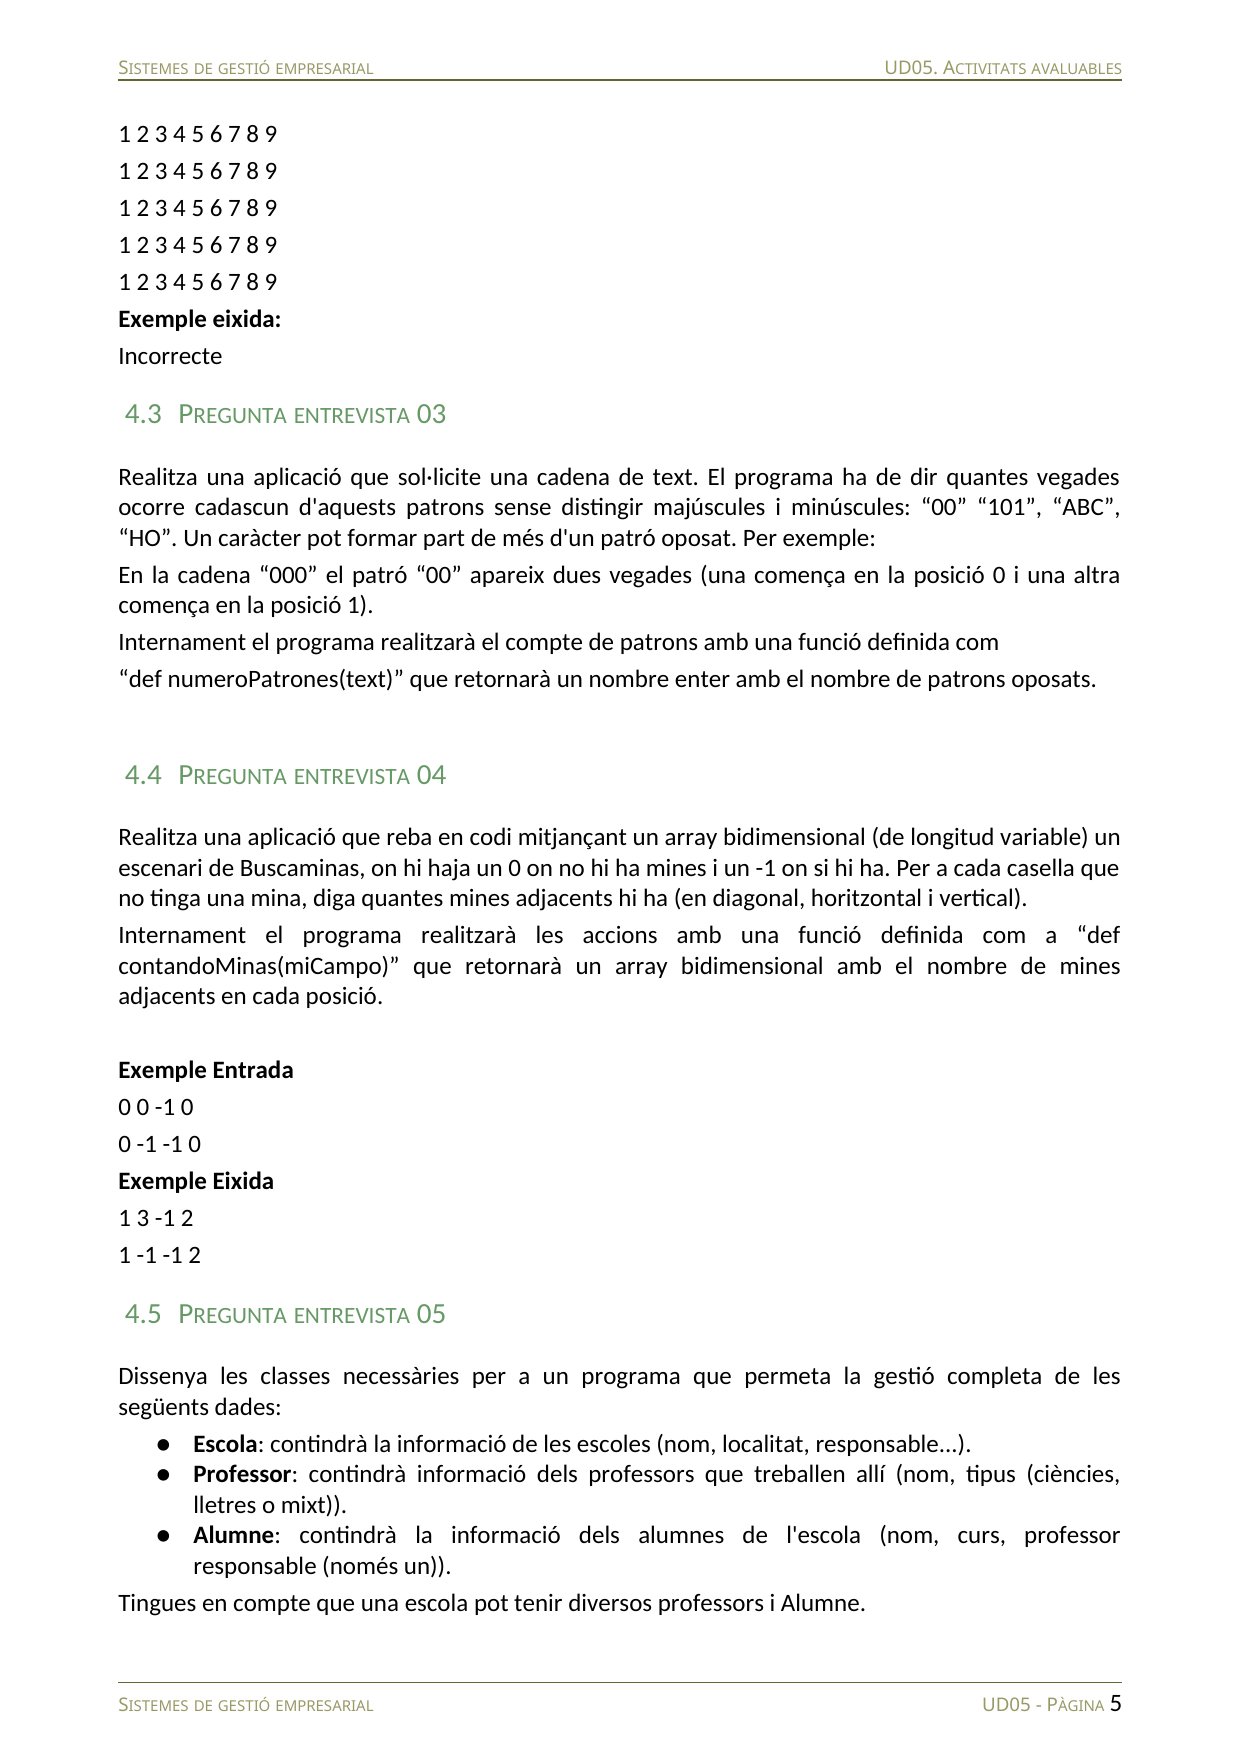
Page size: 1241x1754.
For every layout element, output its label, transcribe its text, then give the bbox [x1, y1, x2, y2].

subtitle Pregunta entrevista 03 [118, 395, 1122, 431]
text Exemple eixida: [118, 303, 1122, 333]
list Alumne: contindrà la informació dels alumnes de l'escola (nom, curs, professor responsable (només un)). [156, 1519, 1122, 1581]
text 0 -1 -1 0 [118, 1128, 1122, 1159]
text Internament el programa realitzarà les accions amb una funció definida com a “def contandoMinas(miCampo)” que retornarà un array bidimensional amb el nombre de mines adjacents en cada posició. [118, 919, 1122, 1011]
text En la cadena “000” el patró “00” apareix dues vegades (una comença en la posició 0 i una altra comença en la posició 1). [118, 559, 1122, 620]
text “def numeroPatrones(text)” que retornarà un nombre enter amb el nombre de patrons oposats. [118, 663, 1122, 694]
text Incorrecte [118, 340, 1122, 370]
text Internament el programa realitzarà el compte de patrons amb una funció definida com [118, 626, 1122, 657]
text 1 -1 -1 2 [118, 1239, 1122, 1270]
list Professor: contindrà informació dels professors que treballen allí (nom, tipus (ciències, lletres o mixt)). [156, 1458, 1122, 1519]
text Dissenya les classes necessàries per a un programa que permeta la gestió completa de les següents dades: [118, 1360, 1122, 1421]
text Realitza una aplicació que sol·licite una cadena de text. El programa ha de dir quantes vegades ocorre cadascun d'aquests patrons sense distingir majúscules i minúscules: “00” “101”, “ABC”, “HO”. Un caràcter pot formar part de més d'un patró oposat. Per exemple: [118, 461, 1122, 552]
text 1 2 3 4 5 6 7 8 9 [118, 192, 1122, 222]
text Realitza una aplicació que reba en codi mitjançant un array bidimensional (de longitud variable) un escenari de Buscaminas, on hi haja un 0 on no hi ha mines i un -1 on si hi ha. Per a cada casella que no tinga una mina, diga quantes mines adjacents hi ha (en diagonal, horitzontal i vertical). [118, 821, 1122, 913]
text 1 3 -1 2 [118, 1202, 1122, 1233]
text 1 2 3 4 5 6 7 8 9 [118, 266, 1122, 296]
text 0 0 -1 0 [118, 1091, 1122, 1122]
text Tingues en compte que una escola pot tenir diversos professors i Alumne. [118, 1587, 1122, 1617]
text 1 2 3 4 5 6 7 8 9 [118, 229, 1122, 259]
text 1 2 3 4 5 6 7 8 9 [118, 118, 1122, 148]
text 1 2 3 4 5 6 7 8 9 [118, 155, 1122, 186]
subtitle Pregunta entrevista 05 [118, 1295, 1122, 1330]
list Escola: contindrà la informació de les escoles (nom, localitat, responsable...). [156, 1428, 1122, 1458]
text Exemple Eixida [118, 1165, 1122, 1196]
text Exemple Entrada [118, 1054, 1122, 1085]
subtitle Pregunta entrevista 04 [118, 756, 1122, 791]
